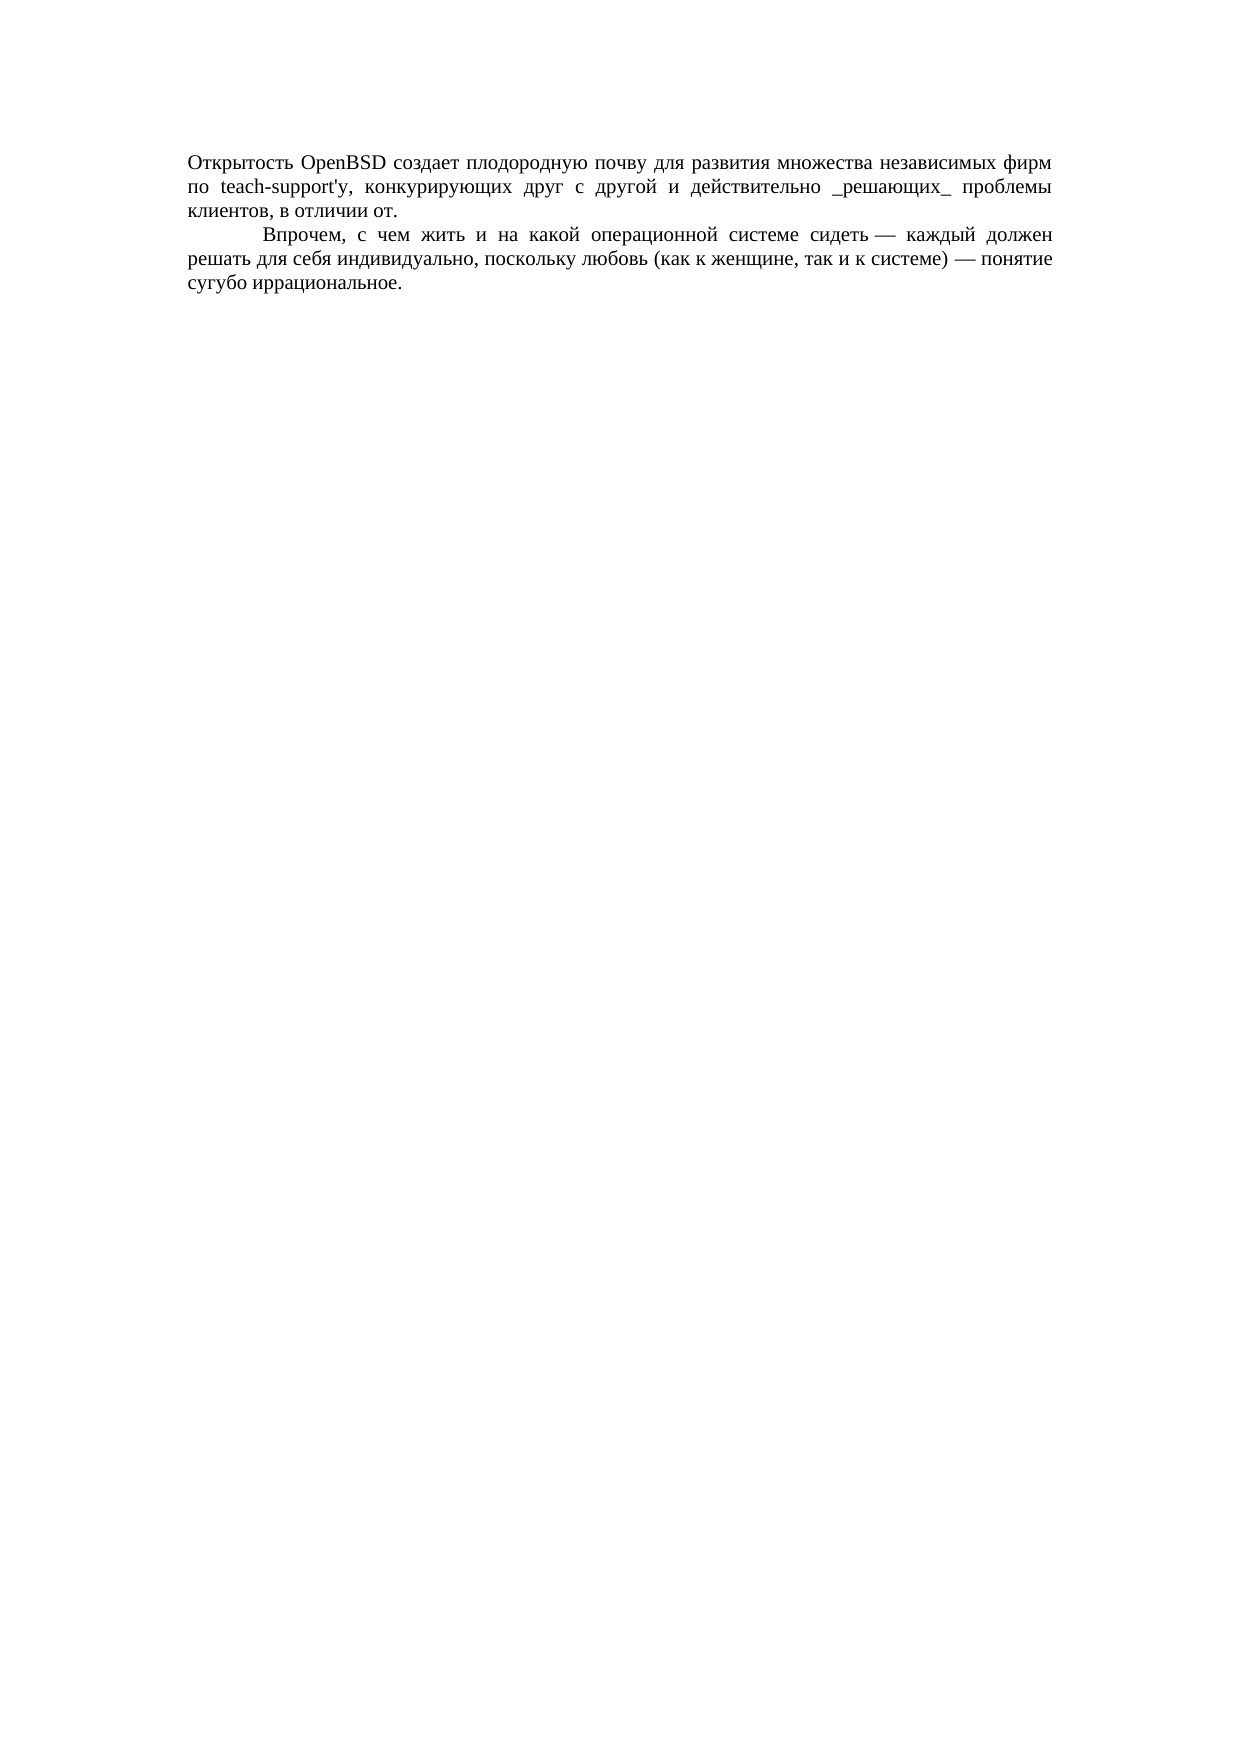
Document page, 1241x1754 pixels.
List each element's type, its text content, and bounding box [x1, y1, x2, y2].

text Открытость OpenBSD создает плодородную почву для развития множества независимых фирм по teach-support'у, конкурирующих друг с другой и действительно _решающих_ проблемы клиентов, в отличии от. [187, 150, 1053, 222]
text Впрочем, с чем жить и на какой операционной системе сидеть — каждый должен решать для себя индивидуально, поскольку любовь (как к женщине, так и к системе) — понятие сугубо иррациональное. [187, 222, 1053, 294]
